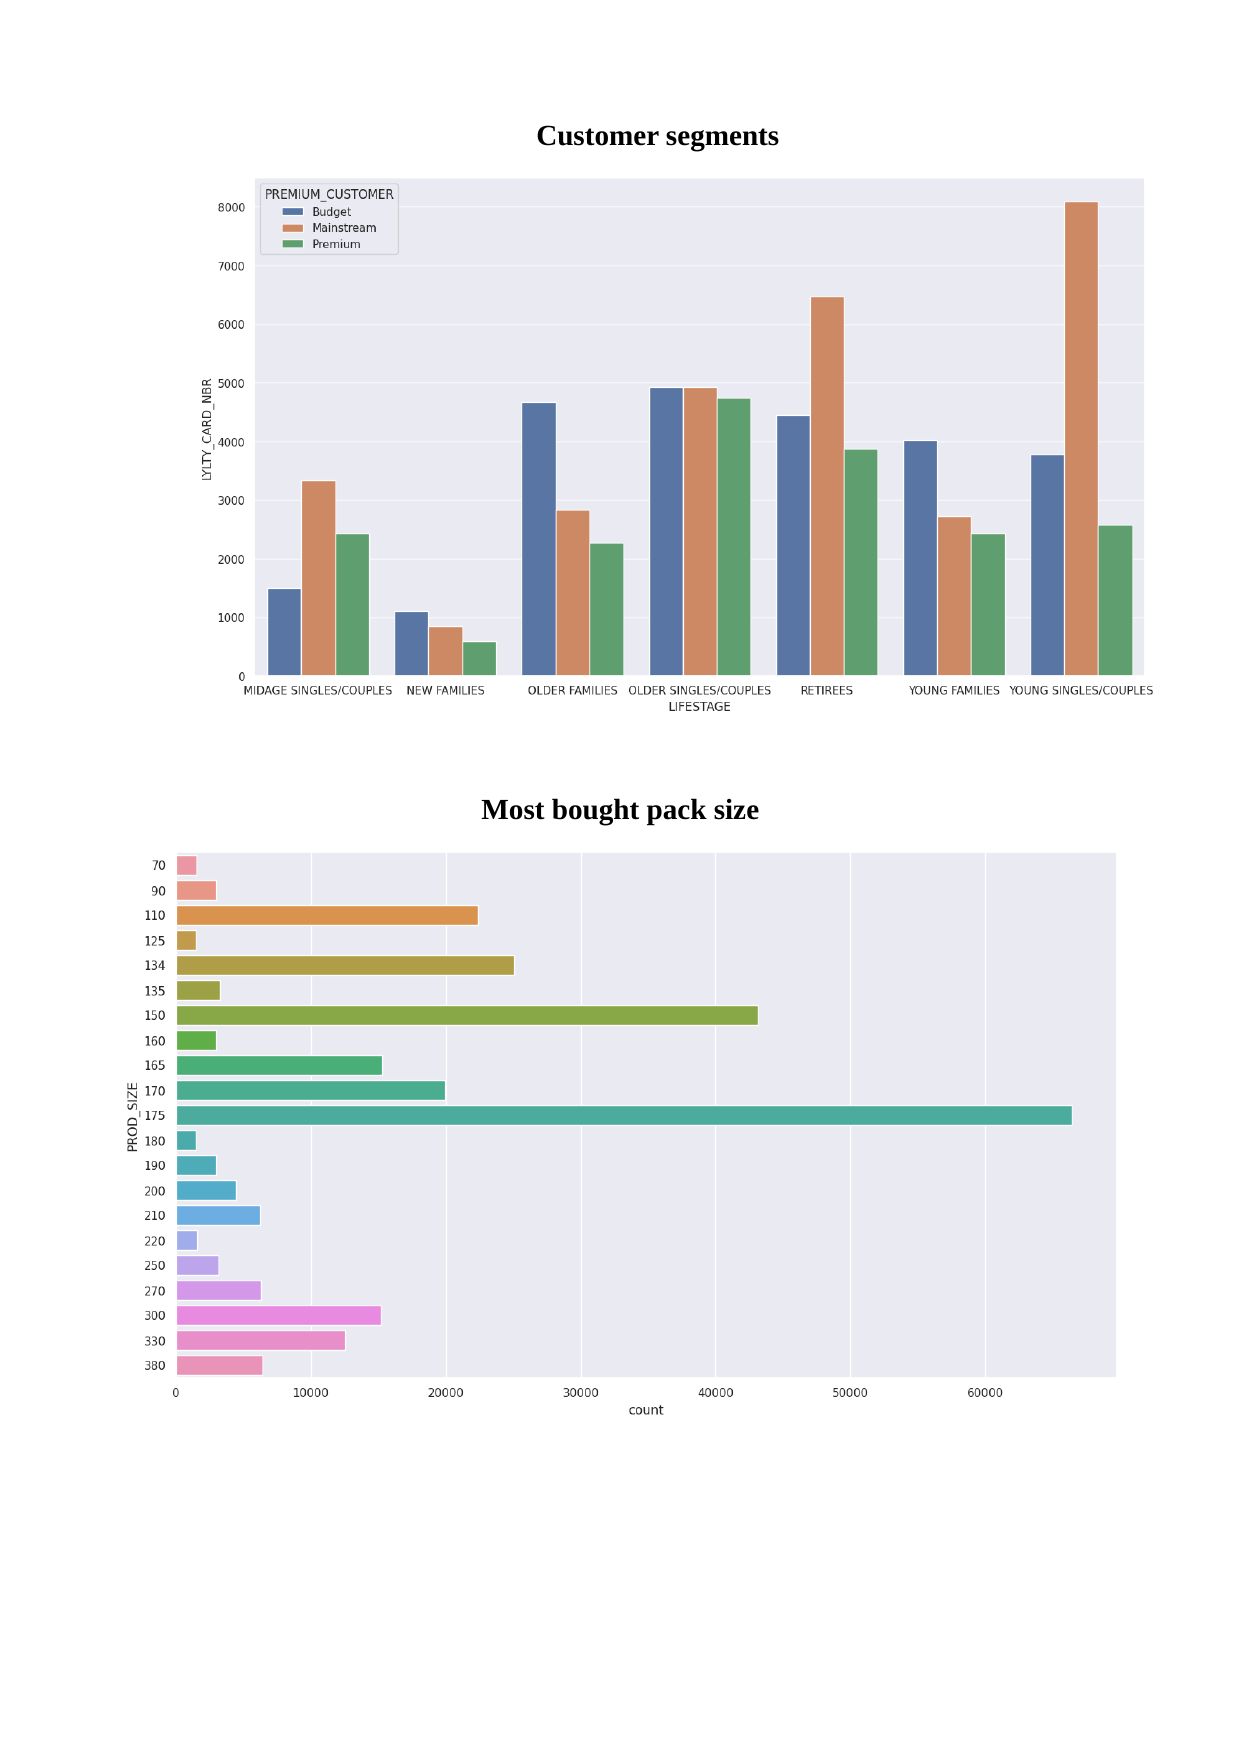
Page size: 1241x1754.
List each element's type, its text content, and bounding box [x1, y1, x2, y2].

picture [193, 171, 1160, 720]
picture [118, 845, 1123, 1424]
text Most bought pack size [118, 792, 1122, 826]
list Customer segments [156, 118, 1122, 152]
